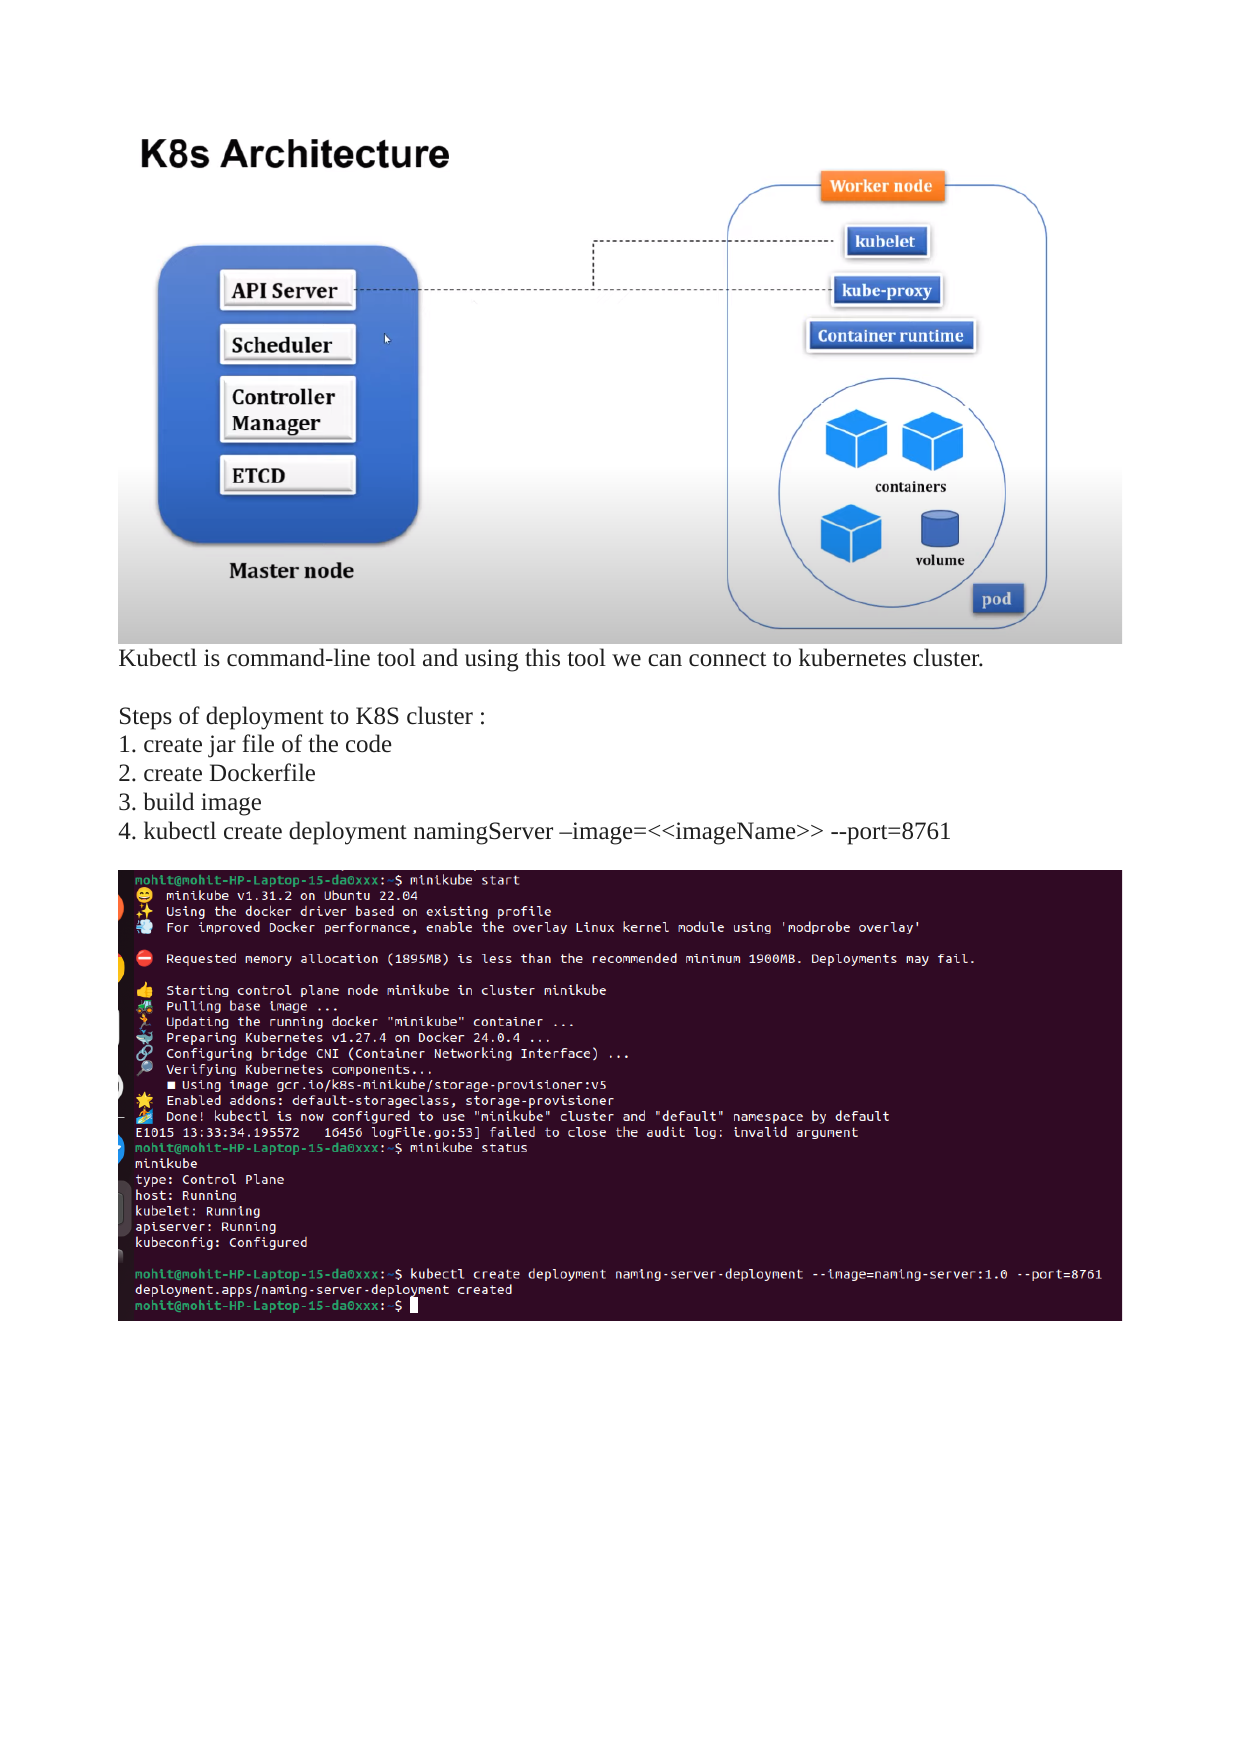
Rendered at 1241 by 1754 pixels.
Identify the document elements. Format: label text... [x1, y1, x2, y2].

text 4. kubectl create deployment namingServer –image=<<imageName>> --port=8761 [118, 816, 1122, 844]
text Kubectl is command-line tool and using this tool we can connect to kubernetes cluster. [118, 644, 1122, 672]
picture [118, 118, 1123, 644]
text 2. create Dockerfile [118, 758, 1122, 787]
text Steps of deployment to K8S cluster : [118, 701, 1122, 729]
text 1. create jar file of the code [118, 729, 1122, 758]
text 3. build image [118, 787, 1122, 816]
picture [118, 870, 1123, 1321]
